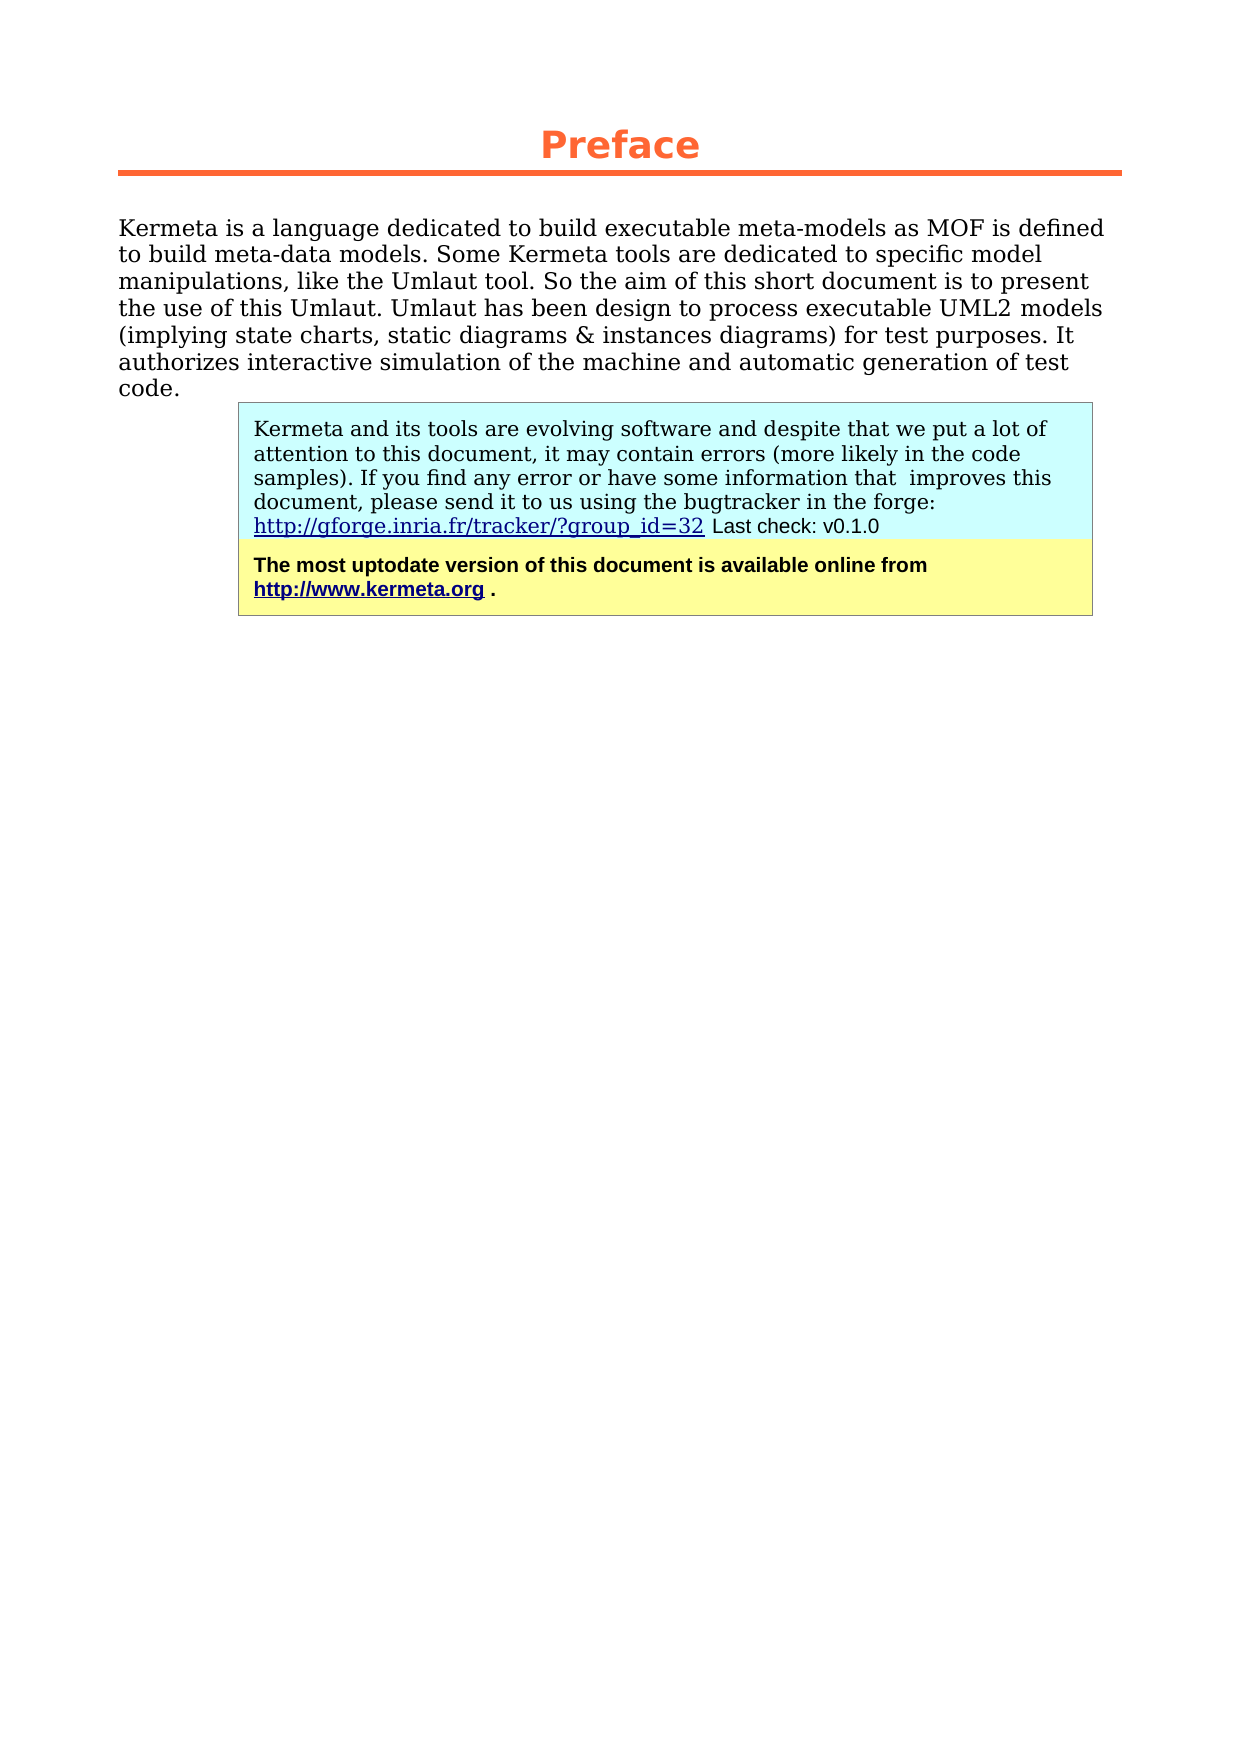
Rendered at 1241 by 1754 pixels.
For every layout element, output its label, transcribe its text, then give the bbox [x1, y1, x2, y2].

title Preface [118, 121, 1122, 170]
text The most uptodate version of this document is available online from http://www.kermeta.org . [239, 539, 1092, 615]
text Kermeta and its tools are evolving software and despite that we put a lot of attention to this document, it may contain errors (more likely in the code samples). If you find any error or have some information that improves this document, please send it to us using the bugtracker in the forge: http://gforge.inria.fr/tracker/?group_id=32 Last check: v0.1.0 [239, 403, 1092, 539]
text Kermeta is a language dedicated to build executable meta-models as MOF is defined to build meta-data models. Some Kermeta tools are dedicated to specific model manipulations, like the Umlaut tool. So the aim of this short document is to present the use of this Umlaut. Umlaut has been design to process executable UML2 models (implying state charts, static diagrams & instances diagrams) for test purposes. It authorizes interactive simulation of the machine and automatic generation of test code. [118, 215, 1122, 402]
